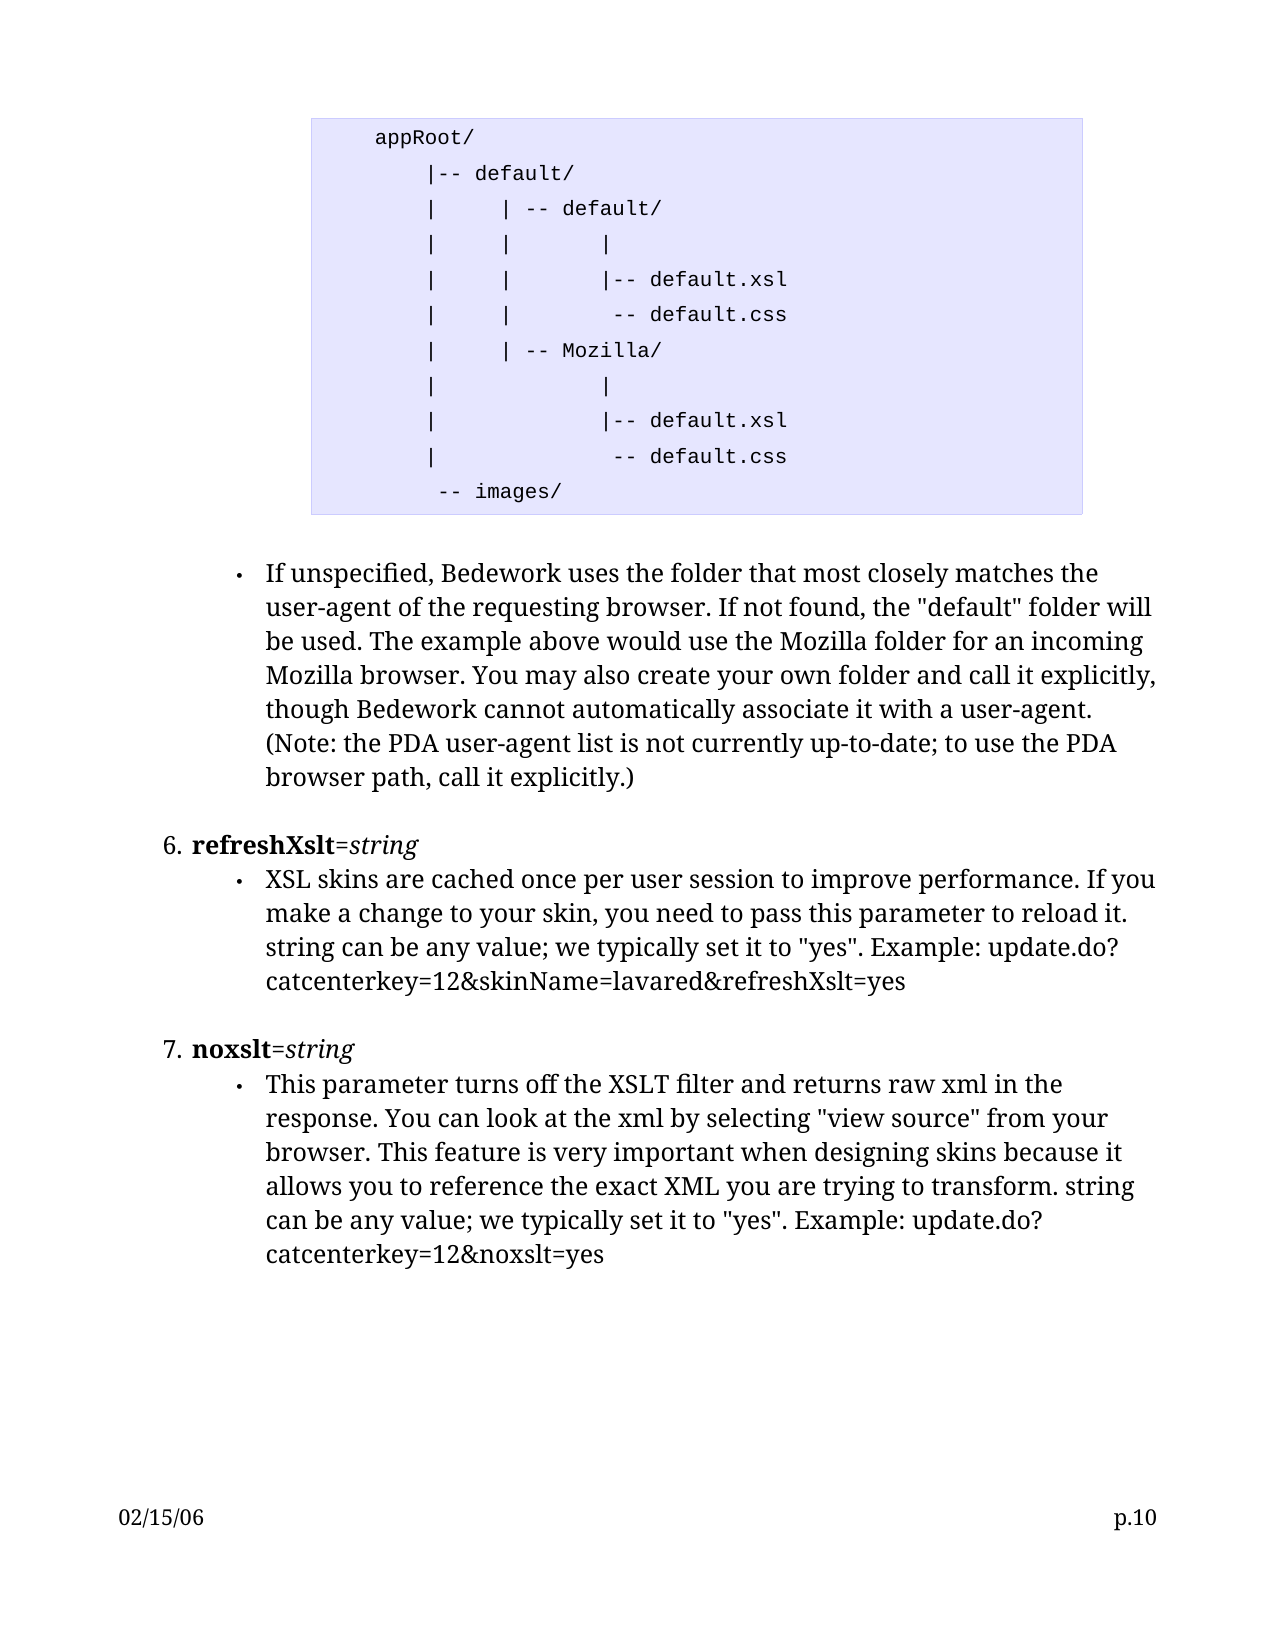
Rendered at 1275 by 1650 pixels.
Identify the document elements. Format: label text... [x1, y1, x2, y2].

list | | -- default/ [312, 189, 1082, 222]
list | | | [312, 224, 1082, 257]
list | |-- default.xsl [312, 401, 1082, 434]
list | | -- Mozilla/ [312, 331, 1082, 363]
list refreshXslt=string [162, 828, 1157, 862]
list XSL skins are cached once per user session to improve performance. If you make a change to your skin, you need to pass this parameter to reload it. string can be any value; we typically set it to "yes". Example: update.do?catcenterkey=12&skinName=lavared&refreshXslt=yes [236, 862, 1157, 1032]
list | | [312, 366, 1082, 399]
list This parameter turns off the XSLT filter and returns raw xml in the response. You can look at the xml by selecting "view source" from your browser. This feature is very important when designing skins because it allows you to reference the exact XML you are trying to transform. string can be any value; we typically set it to "yes". Example: update.do?catcenterkey=12&noxslt=yes [236, 1066, 1157, 1271]
list |-- default/ [312, 153, 1082, 186]
list If unspecified, Bedework uses the folder that most closely matches the user-agent of the requesting browser. If not found, the "default" folder will be used. The example above would use the Mozilla folder for an incoming Mozilla browser. You may also create your own folder and call it explicitly, though Bedework cannot automatically associate it with a user-agent. (Note: the PDA user-agent list is not currently up-to-date; to use the PDA browser path, call it explicitly.) [236, 555, 1157, 828]
list | | -- default.css [312, 295, 1082, 328]
list | -- default.css [312, 437, 1082, 469]
list appRoot/ [312, 119, 1082, 151]
list -- images/ [312, 472, 1082, 514]
list noxslt=string [162, 1032, 1157, 1066]
list | | |-- default.xsl [312, 260, 1082, 292]
